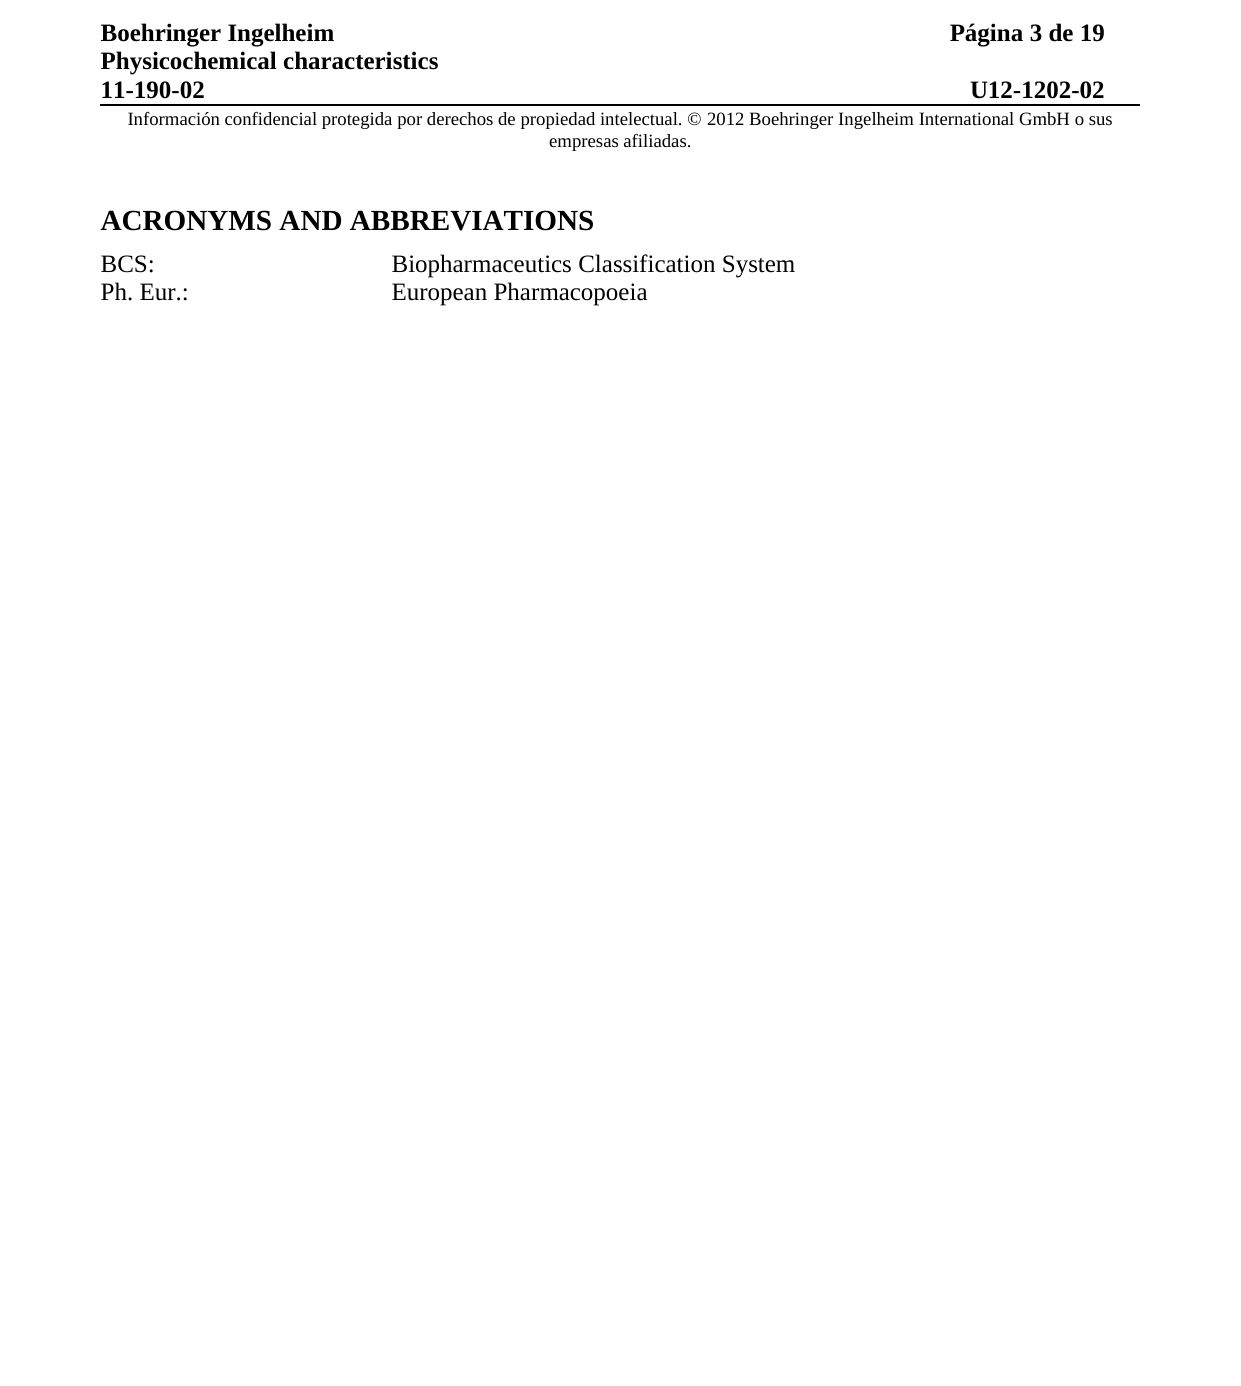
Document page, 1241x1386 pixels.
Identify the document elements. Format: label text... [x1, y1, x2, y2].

text BCS: Biopharmaceutics Classification System [100, 249, 1140, 277]
text Ph. Eur.: European Pharmacopoeia [100, 277, 1140, 306]
subtitle ACRONYMS AND ABBREVIATIONS [100, 203, 1140, 236]
